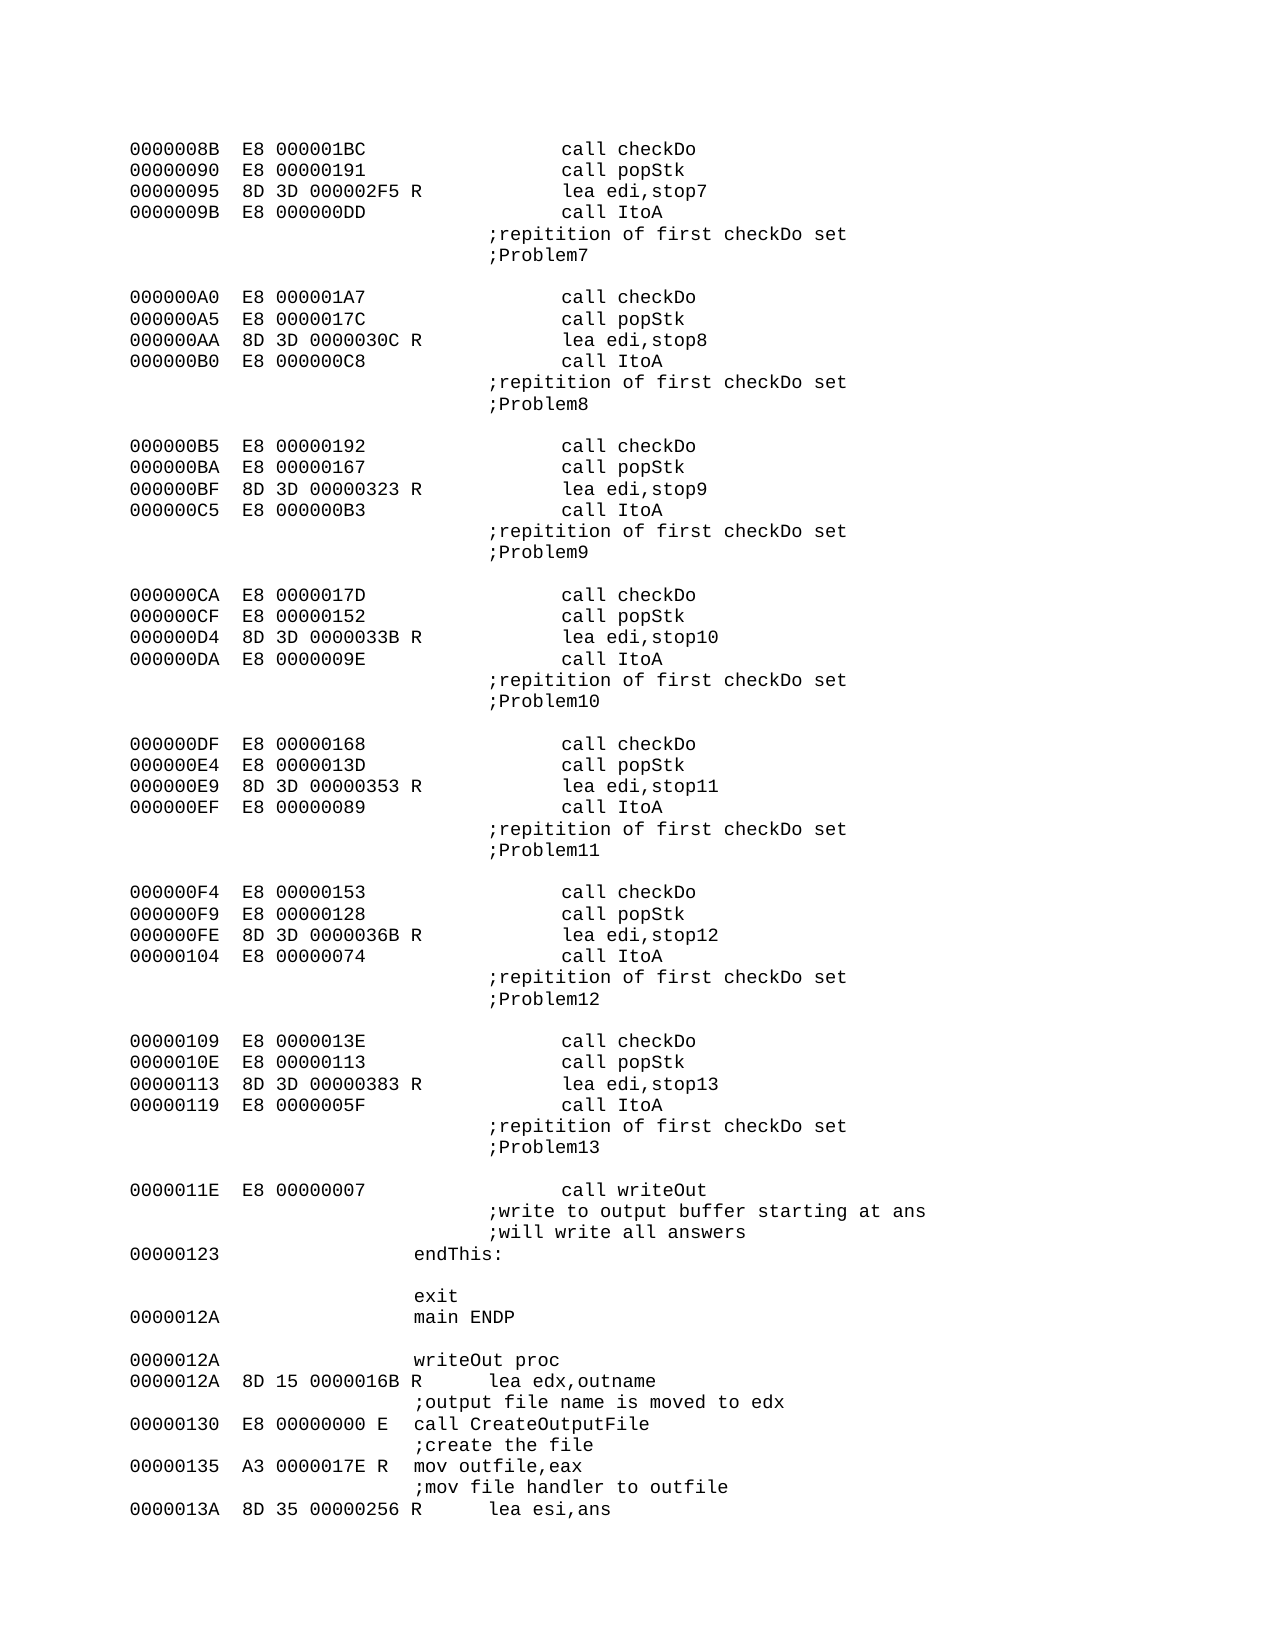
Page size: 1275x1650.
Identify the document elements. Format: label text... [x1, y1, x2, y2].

text 0000013A 8D 35 00000256 R lea esi,ans [118, 1499, 1157, 1521]
text ;repitition of first checkDo set [118, 671, 1157, 692]
text ;repitition of first checkDo set [118, 373, 1157, 394]
text 000000CA E8 0000017D call checkDo [118, 586, 1157, 607]
text ;output file name is moved to edx [118, 1393, 1157, 1414]
text 00000104 E8 00000074 call ItoA [118, 947, 1157, 968]
text ;repitition of first checkDo set [118, 522, 1157, 543]
text 00000095 8D 3D 000002F5 R lea edi,stop7 [118, 182, 1157, 203]
text 00000119 E8 0000005F call ItoA [118, 1096, 1157, 1117]
text ;will write all answers [118, 1223, 1157, 1244]
text 00000090 E8 00000191 call popStk [118, 161, 1157, 182]
text ;write to output buffer starting at ans [118, 1202, 1157, 1223]
text 000000F9 E8 00000128 call popStk [118, 904, 1157, 926]
text 000000DA E8 0000009E call ItoA [118, 649, 1157, 671]
text ;Problem9 [118, 543, 1157, 564]
text 0000012A writeOut proc [118, 1351, 1157, 1372]
text 000000BA E8 00000167 call popStk [118, 458, 1157, 479]
text 0000010E E8 00000113 call popStk [118, 1053, 1157, 1074]
text 00000113 8D 3D 00000383 R lea edi,stop13 [118, 1074, 1157, 1096]
text ;create the file [118, 1436, 1157, 1457]
text 000000F4 E8 00000153 call checkDo [118, 883, 1157, 904]
text ;Problem10 [118, 692, 1157, 713]
text ;mov file handler to outfile [118, 1478, 1157, 1499]
text 000000CF E8 00000152 call popStk [118, 607, 1157, 628]
text exit [118, 1287, 1157, 1308]
text ;repitition of first checkDo set [118, 224, 1157, 246]
text 000000FE 8D 3D 0000036B R lea edi,stop12 [118, 926, 1157, 947]
text 0000009B E8 000000DD call ItoA [118, 203, 1157, 224]
text ;repitition of first checkDo set [118, 968, 1157, 989]
text 000000BF 8D 3D 00000323 R lea edi,stop9 [118, 479, 1157, 501]
text 00000130 E8 00000000 E call CreateOutputFile [118, 1414, 1157, 1436]
text 000000D4 8D 3D 0000033B R lea edi,stop10 [118, 628, 1157, 649]
text ;Problem7 [118, 246, 1157, 267]
text 000000A5 E8 0000017C call popStk [118, 309, 1157, 331]
text 000000EF E8 00000089 call ItoA [118, 798, 1157, 819]
text 000000AA 8D 3D 0000030C R lea edi,stop8 [118, 331, 1157, 352]
text 00000109 E8 0000013E call checkDo [118, 1032, 1157, 1053]
text 000000DF E8 00000168 call checkDo [118, 734, 1157, 756]
text ;Problem12 [118, 989, 1157, 1011]
text 000000E9 8D 3D 00000353 R lea edi,stop11 [118, 777, 1157, 798]
text ;repitition of first checkDo set [118, 1117, 1157, 1138]
text ;repitition of first checkDo set [118, 819, 1157, 841]
text 000000B0 E8 000000C8 call ItoA [118, 352, 1157, 373]
text 00000123 endThis: [118, 1244, 1157, 1266]
text ;Problem8 [118, 394, 1157, 416]
text 0000008B E8 000001BC call checkDo [118, 139, 1157, 161]
text 000000E4 E8 0000013D call popStk [118, 756, 1157, 777]
text 0000012A 8D 15 0000016B R lea edx,outname [118, 1372, 1157, 1393]
text 000000B5 E8 00000192 call checkDo [118, 437, 1157, 458]
text 0000012A main ENDP [118, 1308, 1157, 1329]
text 0000011E E8 00000007 call writeOut [118, 1181, 1157, 1202]
text ;Problem13 [118, 1138, 1157, 1159]
text ;Problem11 [118, 841, 1157, 862]
text 000000C5 E8 000000B3 call ItoA [118, 501, 1157, 522]
text 00000135 A3 0000017E R mov outfile,eax [118, 1457, 1157, 1478]
text 000000A0 E8 000001A7 call checkDo [118, 288, 1157, 309]
